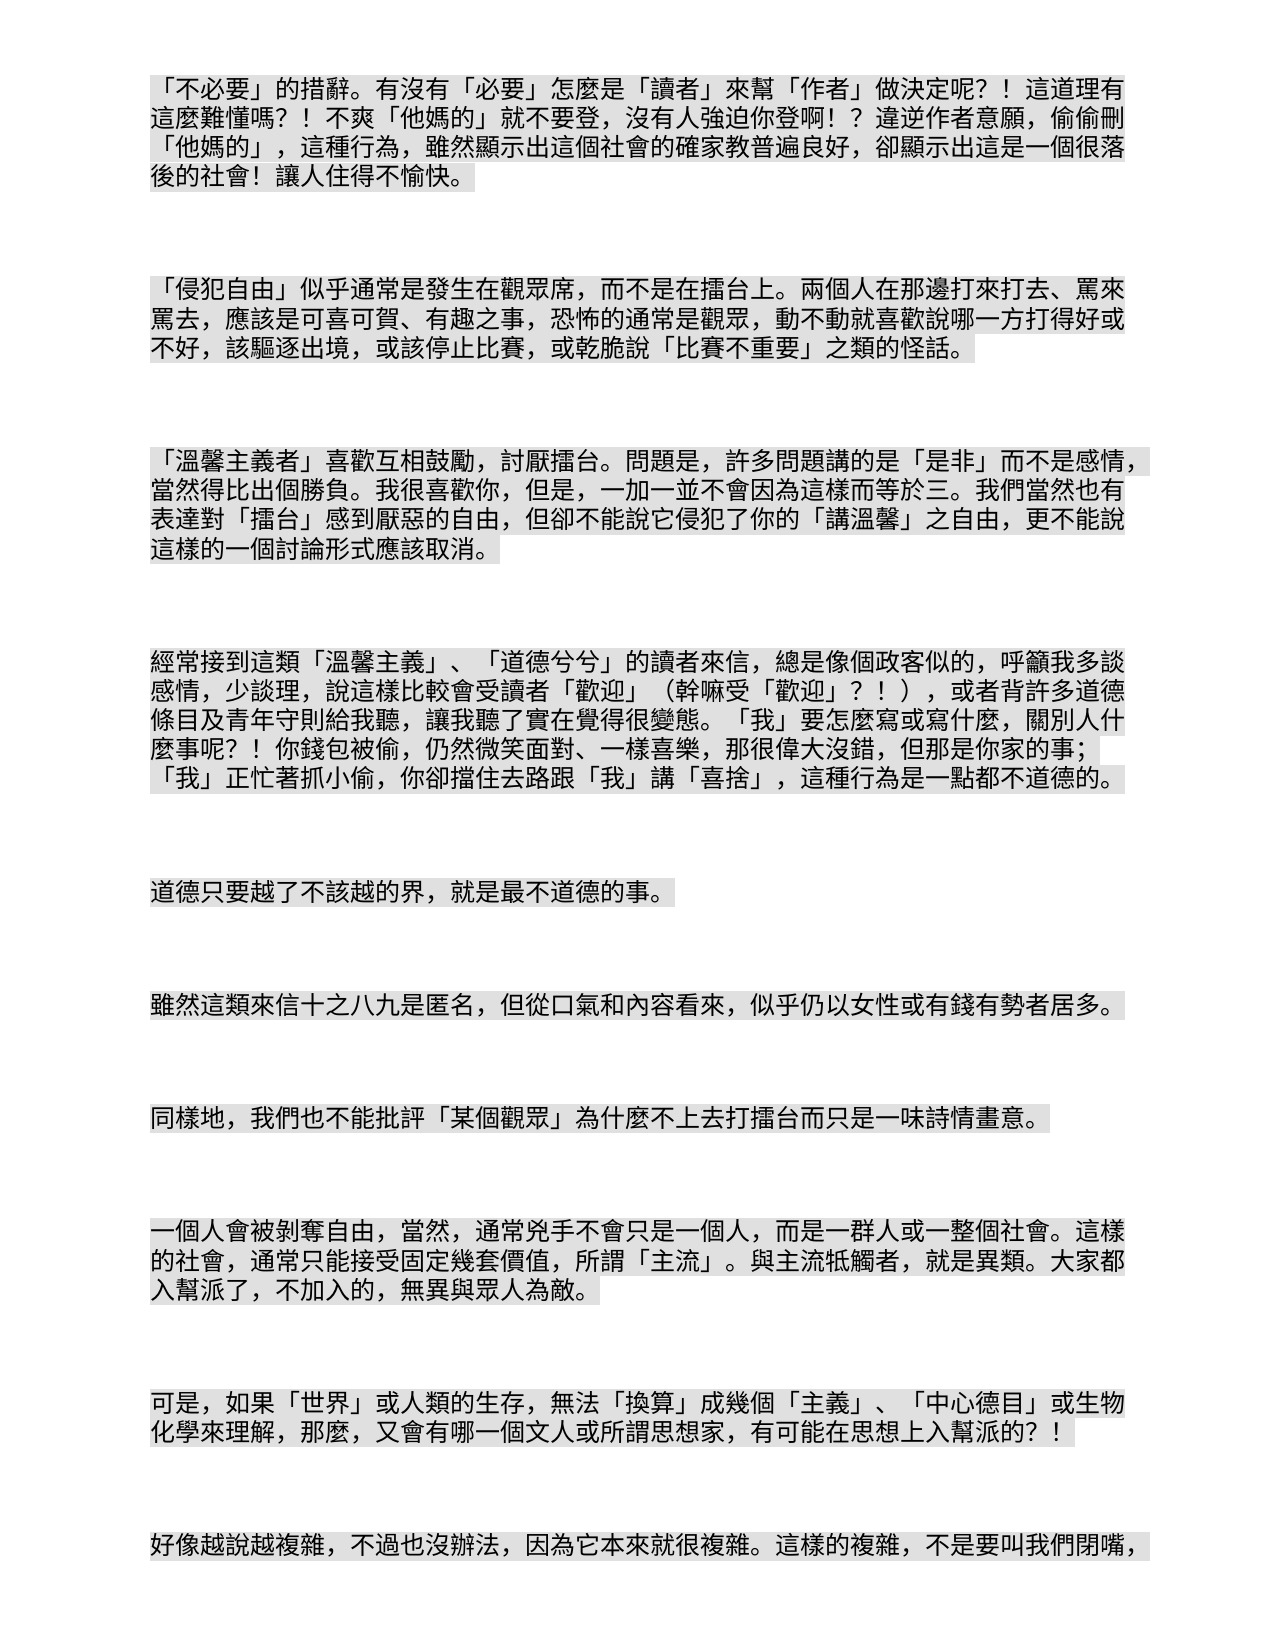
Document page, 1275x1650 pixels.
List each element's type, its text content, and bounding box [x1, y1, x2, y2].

text 雖然這類來信十之八九是匿名，但從口氣和內容看來，似乎仍以女性或有錢有勢者居多。 [150, 991, 1125, 1020]
text 「不必要」的措辭。有沒有「必要」怎麼是「讀者」來幫「作者」做決定呢？！這道理有這麼難懂嗎？！不爽「他媽的」就不要登，沒有人強迫你登啊！？違逆作者意願，偷偷刪「他媽的」，這種行為，雖然顯示出這個社會的確家教普遍良好，卻顯示出這是一個很落後的社會！讓人住得不愉快。 [150, 75, 1125, 192]
text 道德只要越了不該越的界，就是最不道德的事。 [150, 878, 1125, 907]
text 一個人會被剝奪自由，當然，通常兇手不會只是一個人，而是一群人或一整個社會。這樣的社會，通常只能接受固定幾套價值，所謂「主流」。與主流牴觸者，就是異類。大家都入幫派了，不加入的，無異與眾人為敵。 [150, 1218, 1125, 1305]
text 「溫馨主義者」喜歡互相鼓勵，討厭擂台。問題是，許多問題講的是「是非」而不是感情，當然得比出個勝負。我很喜歡你，但是，一加一並不會因為這樣而等於三。我們當然也有表達對「擂台」感到厭惡的自由，但卻不能說它侵犯了你的「講溫馨」之自由，更不能說這樣的一個討論形式應該取消。 [150, 447, 1125, 564]
text 經常接到這類「溫馨主義」、「道德兮兮」的讀者來信，總是像個政客似的，呼籲我多談感情，少談理，說這樣比較會受讀者「歡迎」（幹嘛受「歡迎」？！），或者背許多道德條目及青年守則給我聽，讓我聽了實在覺得很變態。「我」要怎麼寫或寫什麼，關別人什麼事呢？！你錢包被偷，仍然微笑面對、一樣喜樂，那很偉大沒錯，但那是你家的事；「我」正忙著抓小偷，你卻擋住去路跟「我」講「喜捨」，這種行為是一點都不道德的。 [150, 648, 1125, 794]
text 好像越說越複雜，不過也沒辦法，因為它本來就很複雜。這樣的複雜，不是要叫我們閉嘴，而只是要我們少自以為是，不要以為事情非如何不可，不要什麼都要「講得跟真的一樣」，除非我們是在談邏輯或談數學。 [150, 1532, 1125, 1561]
text 可是，如果「世界」或人類的生存，無法「換算」成幾個「主義」、「中心德目」或生物化學來理解，那麼，又會有哪一個文人或所謂思想家，有可能在思想上入幫派的？！ [150, 1389, 1125, 1447]
text 同樣地，我們也不能批評「某個觀眾」為什麼不上去打擂台而只是一味詩情畫意。 [150, 1104, 1125, 1133]
text 「侵犯自由」似乎通常是發生在觀眾席，而不是在擂台上。兩個人在那邊打來打去、罵來罵去，應該是可喜可賀、有趣之事，恐怖的通常是觀眾，動不動就喜歡說哪一方打得好或不好，該驅逐出境，或該停止比賽，或乾脆說「比賽不重要」之類的怪話。 [150, 276, 1125, 363]
